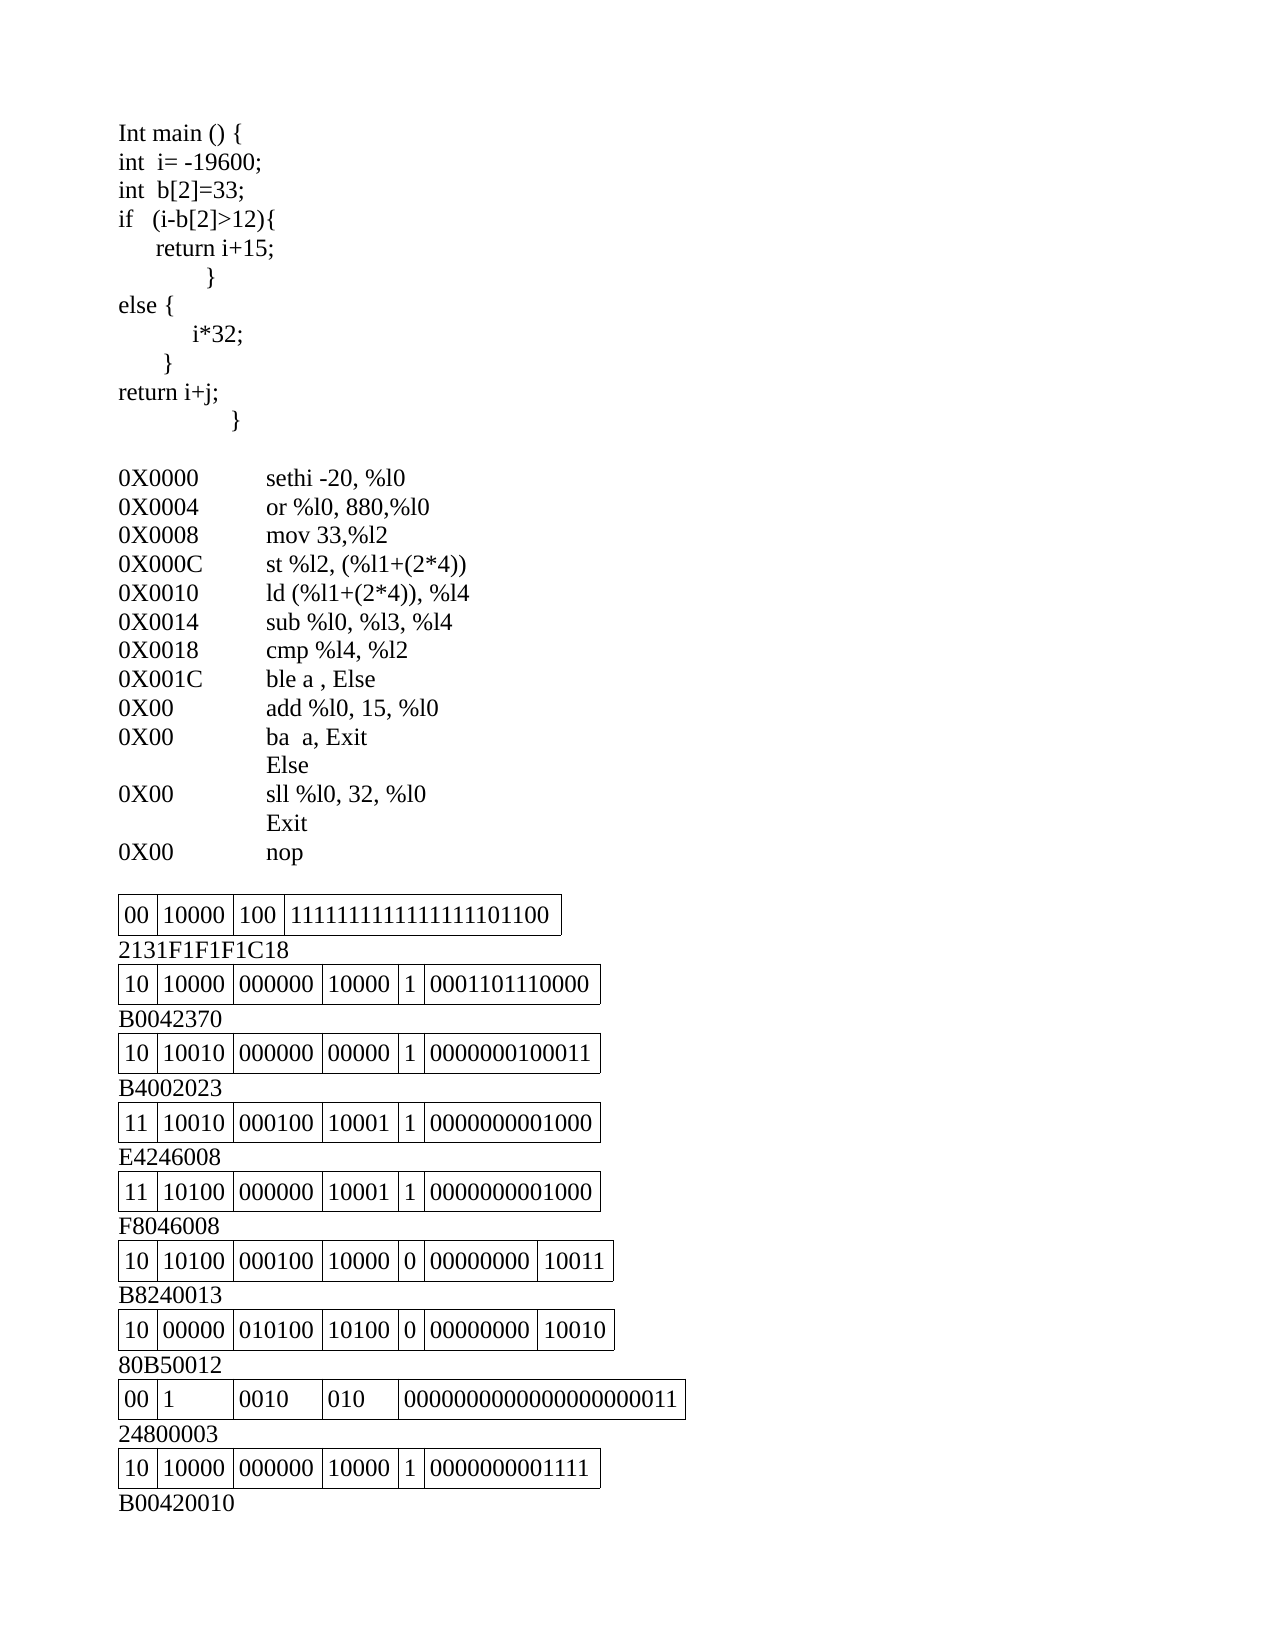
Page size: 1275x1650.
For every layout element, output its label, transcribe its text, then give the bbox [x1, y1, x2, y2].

table_header 10 [119, 1034, 157, 1073]
table_header 010100 [234, 1310, 322, 1350]
text int b[2]=33; [118, 176, 1157, 204]
table_header 1 [399, 965, 424, 1004]
table_header 1 [399, 1449, 424, 1488]
text 24800003 [118, 1419, 1157, 1448]
table_header 0000000000000000000011 [399, 1380, 685, 1419]
table_header 10 [119, 1310, 157, 1350]
table_header 10000 [158, 965, 233, 1004]
table_header 10010 [158, 1034, 233, 1073]
table_header 00000 [323, 1034, 398, 1073]
text B8240013 [118, 1281, 1157, 1309]
table_header 00000000 [425, 1310, 537, 1350]
table_header 10001 [323, 1172, 398, 1211]
table_header 1 [399, 1103, 424, 1142]
text 0X000C st %l2, (%l1+(2*4)) [118, 549, 1157, 578]
table_header 000000 [234, 965, 322, 1004]
text int i= -19600; [118, 147, 1157, 176]
text Int main () { [118, 118, 1157, 147]
text } [118, 348, 1157, 377]
text 0X0000 sethi -20, %l0 [118, 463, 1157, 492]
text B4002023 [118, 1073, 1157, 1102]
table_header 000000 [234, 1172, 322, 1211]
table_header 10100 [323, 1310, 398, 1350]
table_header 10 [119, 1449, 157, 1488]
table_header 100 [234, 895, 284, 935]
table_header 0001101110000 [425, 965, 600, 1004]
table_header 000100 [234, 1241, 322, 1281]
table_header 1 [158, 1380, 233, 1419]
table_header 10000 [323, 965, 398, 1004]
text 0X0010 ld (%l1+(2*4)), %l4 [118, 578, 1157, 607]
table_header 000000 [234, 1449, 322, 1488]
table_header 000100 [234, 1103, 322, 1142]
table_header 10010 [158, 1103, 233, 1142]
table_header 10011 [538, 1241, 613, 1281]
text } [118, 262, 1157, 291]
table_header 1111111111111111101100 [285, 895, 561, 935]
text return i+15; [118, 233, 1157, 262]
table_header 10 [119, 1241, 157, 1281]
table_header 0010 [234, 1380, 322, 1419]
text 0X0018 cmp %l4, %l2 [118, 636, 1157, 664]
text 2131F1F1F1C18 [118, 935, 1157, 963]
text E4246008 [118, 1142, 1157, 1171]
table_header 10000 [158, 895, 233, 935]
table_header 1 [399, 1172, 424, 1211]
text 0X00 add %l0, 15, %l0 [118, 693, 1157, 722]
table_header 0 [399, 1241, 424, 1281]
text 0X001C ble a , Else [118, 664, 1157, 693]
table_header 000000 [234, 1034, 322, 1073]
text return i+j; [118, 377, 1157, 406]
table_header 00000 [158, 1310, 233, 1350]
table_header 010 [323, 1380, 398, 1419]
table_header 0000000001000 [425, 1103, 600, 1142]
table_header 10100 [158, 1172, 233, 1211]
table_header 11 [119, 1103, 157, 1142]
text } [118, 406, 1157, 434]
text i*32; [118, 319, 1157, 348]
table_header 0 [399, 1310, 424, 1350]
text if (i-b[2]>12){ [118, 204, 1157, 233]
text Exit [118, 808, 1157, 837]
table_header 10010 [538, 1310, 614, 1350]
text F8046008 [118, 1211, 1157, 1240]
text Else [118, 751, 1157, 779]
table_header 0000000001111 [425, 1449, 600, 1488]
table_header 1 [399, 1034, 424, 1073]
text 0X0014 sub %l0, %l3, %l4 [118, 607, 1157, 636]
table_header 10 [119, 965, 157, 1004]
table_header 10001 [323, 1103, 398, 1142]
text 0X00 nop [118, 837, 1157, 866]
table_header 00000000 [425, 1241, 537, 1281]
table_header 10000 [158, 1449, 233, 1488]
text B00420010 [118, 1488, 1157, 1517]
text 0X00 ba a, Exit [118, 722, 1157, 751]
text 0X00 sll %l0, 32, %l0 [118, 779, 1157, 808]
text B0042370 [118, 1004, 1157, 1033]
table_header 10000 [323, 1241, 398, 1281]
table_header 11 [119, 1172, 157, 1211]
table_header 00 [119, 1380, 157, 1419]
text else { [118, 291, 1157, 319]
text 0X0008 mov 33,%l2 [118, 521, 1157, 549]
table_header 10100 [158, 1241, 233, 1281]
table_header 0000000100011 [425, 1034, 600, 1073]
table_header 10000 [323, 1449, 398, 1488]
table_header 0000000001000 [425, 1172, 600, 1211]
text 0X0004 or %l0, 880,%l0 [118, 492, 1157, 521]
text 80B50012 [118, 1350, 1157, 1378]
table_header 00 [119, 895, 157, 935]
